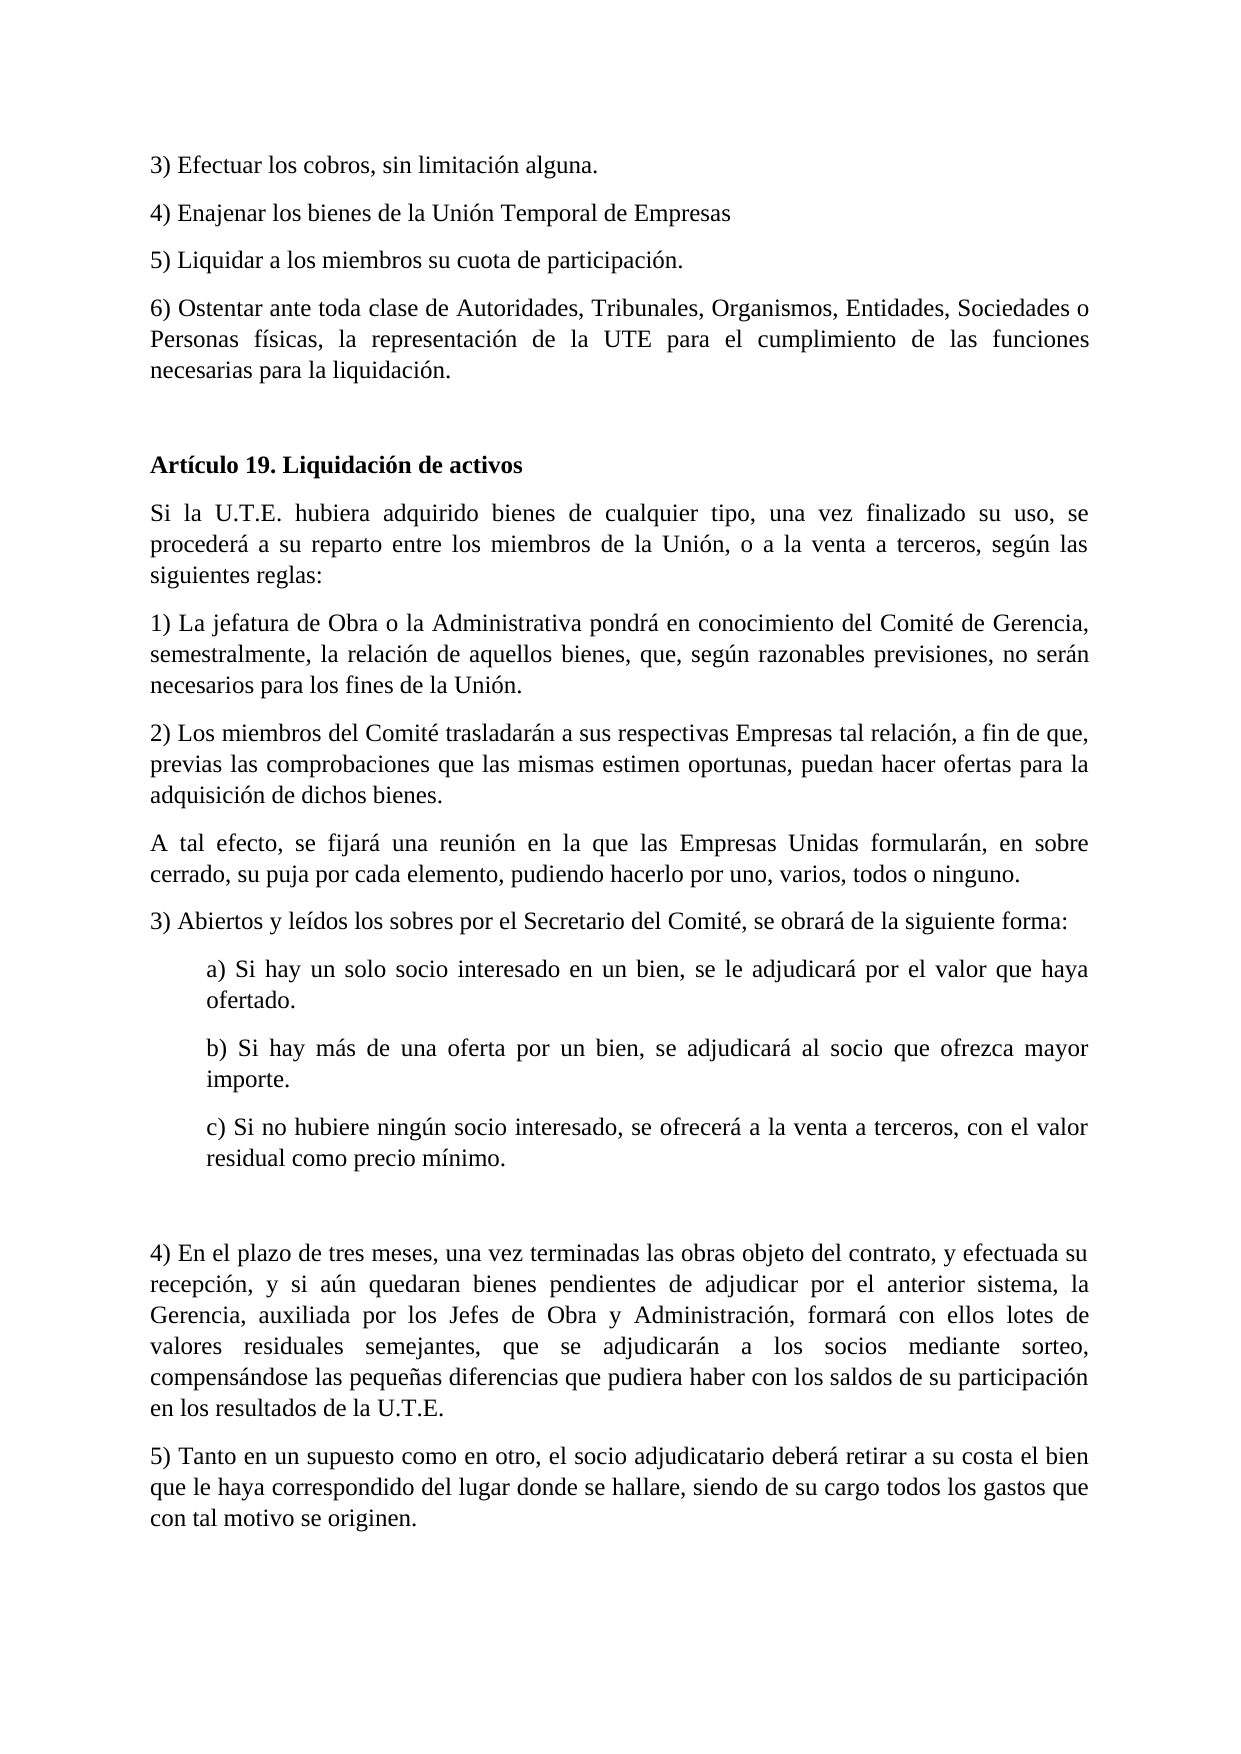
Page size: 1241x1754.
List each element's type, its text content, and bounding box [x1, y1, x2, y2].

text 4) En el plazo de tres meses, una vez terminadas las obras objeto del contrato, y efectuada su recepción, y si aún quedaran bienes pendientes de adjudicar por el anterior sistema, la Gerencia, auxiliada por los Jefes de Obra y Administración, formará con ellos lotes de valores residuales semejantes, que se adjudicarán a los socios mediante sorteo, compensándose las pequeñas diferencias que pudiera haber con los saldos de su participación en los resultados de la U.T.E. [150, 1238, 1090, 1422]
text 6) Ostentar ante toda clase de Autoridades, Tribunales, Organismos, Entidades, Sociedades o Personas físicas, la representación de la UTE para el cumplimiento de las funciones necesarias para la liquidación. [150, 293, 1090, 384]
text 4) Enajenar los bienes de la Unión Temporal de Empresas [150, 198, 1090, 226]
text 2) Los miembros del Comité trasladarán a sus respectivas Empresas tal relación, a fin de que, previas las comprobaciones que las mismas estimen oportunas, puedan hacer ofertas para la adquisición de dichos bienes. [150, 718, 1090, 809]
text 5) Liquidar a los miembros su cuota de participación. [150, 245, 1090, 274]
text 3) Abiertos y leídos los sobres por el Secretario del Comité, se obrará de la siguiente forma: [150, 906, 1090, 935]
text c) Si no hubiere ningún socio interesado, se ofrecerá a la venta a terceros, con el valor residual como precio mínimo. [206, 1112, 1090, 1171]
text b) Si hay más de una oferta por un bien, se adjudicará al socio que ofrezca mayor importe. [206, 1033, 1090, 1093]
text Artículo 19. Liquidación de activos [150, 451, 1090, 479]
text 3) Efectuar los cobros, sin limitación alguna. [150, 150, 1090, 179]
text 5) Tanto en un supuesto como en otro, el socio adjudicatario deberá retirar a su costa el bien que le haya correspondido del lugar donde se hallare, siendo de su cargo todos los gastos que con tal motivo se originen. [150, 1441, 1090, 1532]
text A tal efecto, se fijará una reunión en la que las Empresas Unidas formularán, en sobre cerrado, su puja por cada elemento, pudiendo hacerlo por uno, varios, todos o ninguno. [150, 828, 1090, 887]
text a) Si hay un solo socio interesado en un bien, se le adjudicará por el valor que haya ofertado. [206, 954, 1090, 1014]
text Si la U.T.E. hubiera adquirido bienes de cualquier tipo, una vez finalizado su uso, se procederá a su reparto entre los miembros de la Unión, o a la venta a terceros, según las siguientes reglas: [150, 498, 1090, 589]
text 1) La jefatura de Obra o la Administrativa pondrá en conocimiento del Comité de Gerencia, semestralmente, la relación de aquellos bienes, que, según razonables previsiones, no serán necesarios para los fines de la Unión. [150, 608, 1090, 699]
